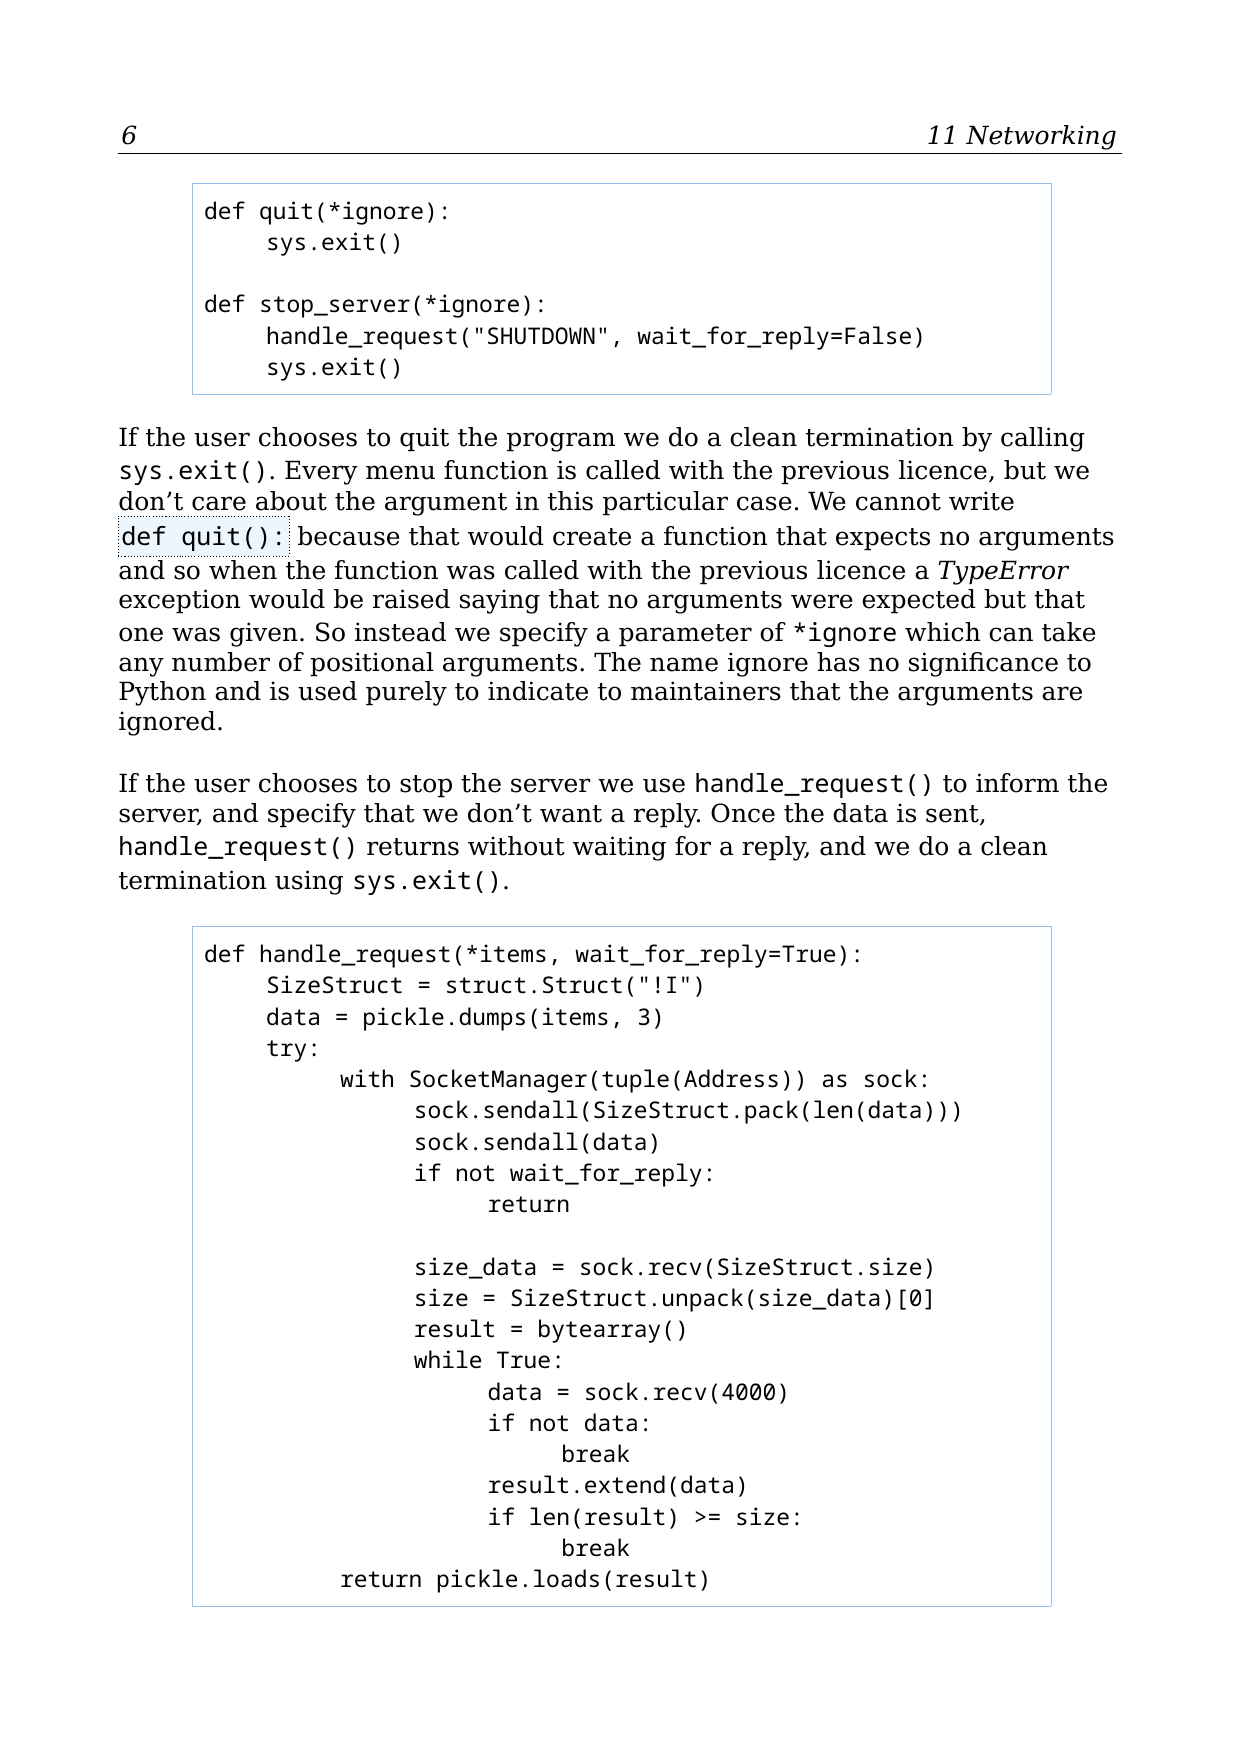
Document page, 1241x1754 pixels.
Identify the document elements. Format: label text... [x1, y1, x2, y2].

text with SocketManager(tuple(Address)) as sock: [193, 1051, 1051, 1082]
text if not data: [193, 1395, 1051, 1426]
text result = bytearray() [193, 1301, 1051, 1332]
text def quit(*ignore): [193, 184, 1051, 214]
text size_data = sock.recv(SizeStruct.size) [193, 1239, 1051, 1270]
text while True: [193, 1332, 1051, 1364]
text size = SizeStruct.unpack(size_data)[0] [193, 1270, 1051, 1301]
text sys.exit() [193, 339, 1051, 394]
text def handle_request(*items, wait_for_reply=True): [193, 927, 1051, 957]
text handle_request("SHUTDOWN", wait_for_reply=False) [193, 308, 1051, 339]
text sys.exit() [193, 214, 1051, 245]
text def stop_server(*ignore): [193, 276, 1051, 308]
text data = pickle.dumps(items, 3) [193, 989, 1051, 1020]
text result.extend(data) [193, 1457, 1051, 1489]
text break [193, 1426, 1051, 1457]
text data = sock.recv(4000) [193, 1364, 1051, 1395]
text sock.sendall(SizeStruct.pack(len(data))) [193, 1082, 1051, 1114]
text if len(result) >= size: [193, 1489, 1051, 1520]
text If the user chooses to quit the program we do a clean termination by calling sys.exit(). Every menu function is called with the previous licence, but we don’t care about the argument in this particular case. We cannot write def quit(): because that would create a function that expects no arguments and so when the function was called with the previous licence a TypeError exception would be raised saying that no arguments were expected but that one was given. So instead we specify a parameter of *ignore which can take any number of positional arguments. The name ignore has no significance to Python and is used purely to indicate to maintainers that the arguments are ignored. [118, 423, 1122, 736]
text break [193, 1520, 1051, 1551]
text sock.sendall(data) [193, 1114, 1051, 1145]
text SizeStruct = struct.Struct("!I") [193, 957, 1051, 989]
text try: [193, 1020, 1051, 1051]
text if not wait_for_reply: [193, 1145, 1051, 1176]
text return pickle.loads(result) [193, 1551, 1051, 1606]
text If the user chooses to stop the server we use handle_request() to inform the server, and specify that we don’t want a reply. Once the data is sent, handle_request() returns without waiting for a reply, and we do a clean termination using sys.exit(). [118, 765, 1122, 897]
text return [193, 1176, 1051, 1207]
